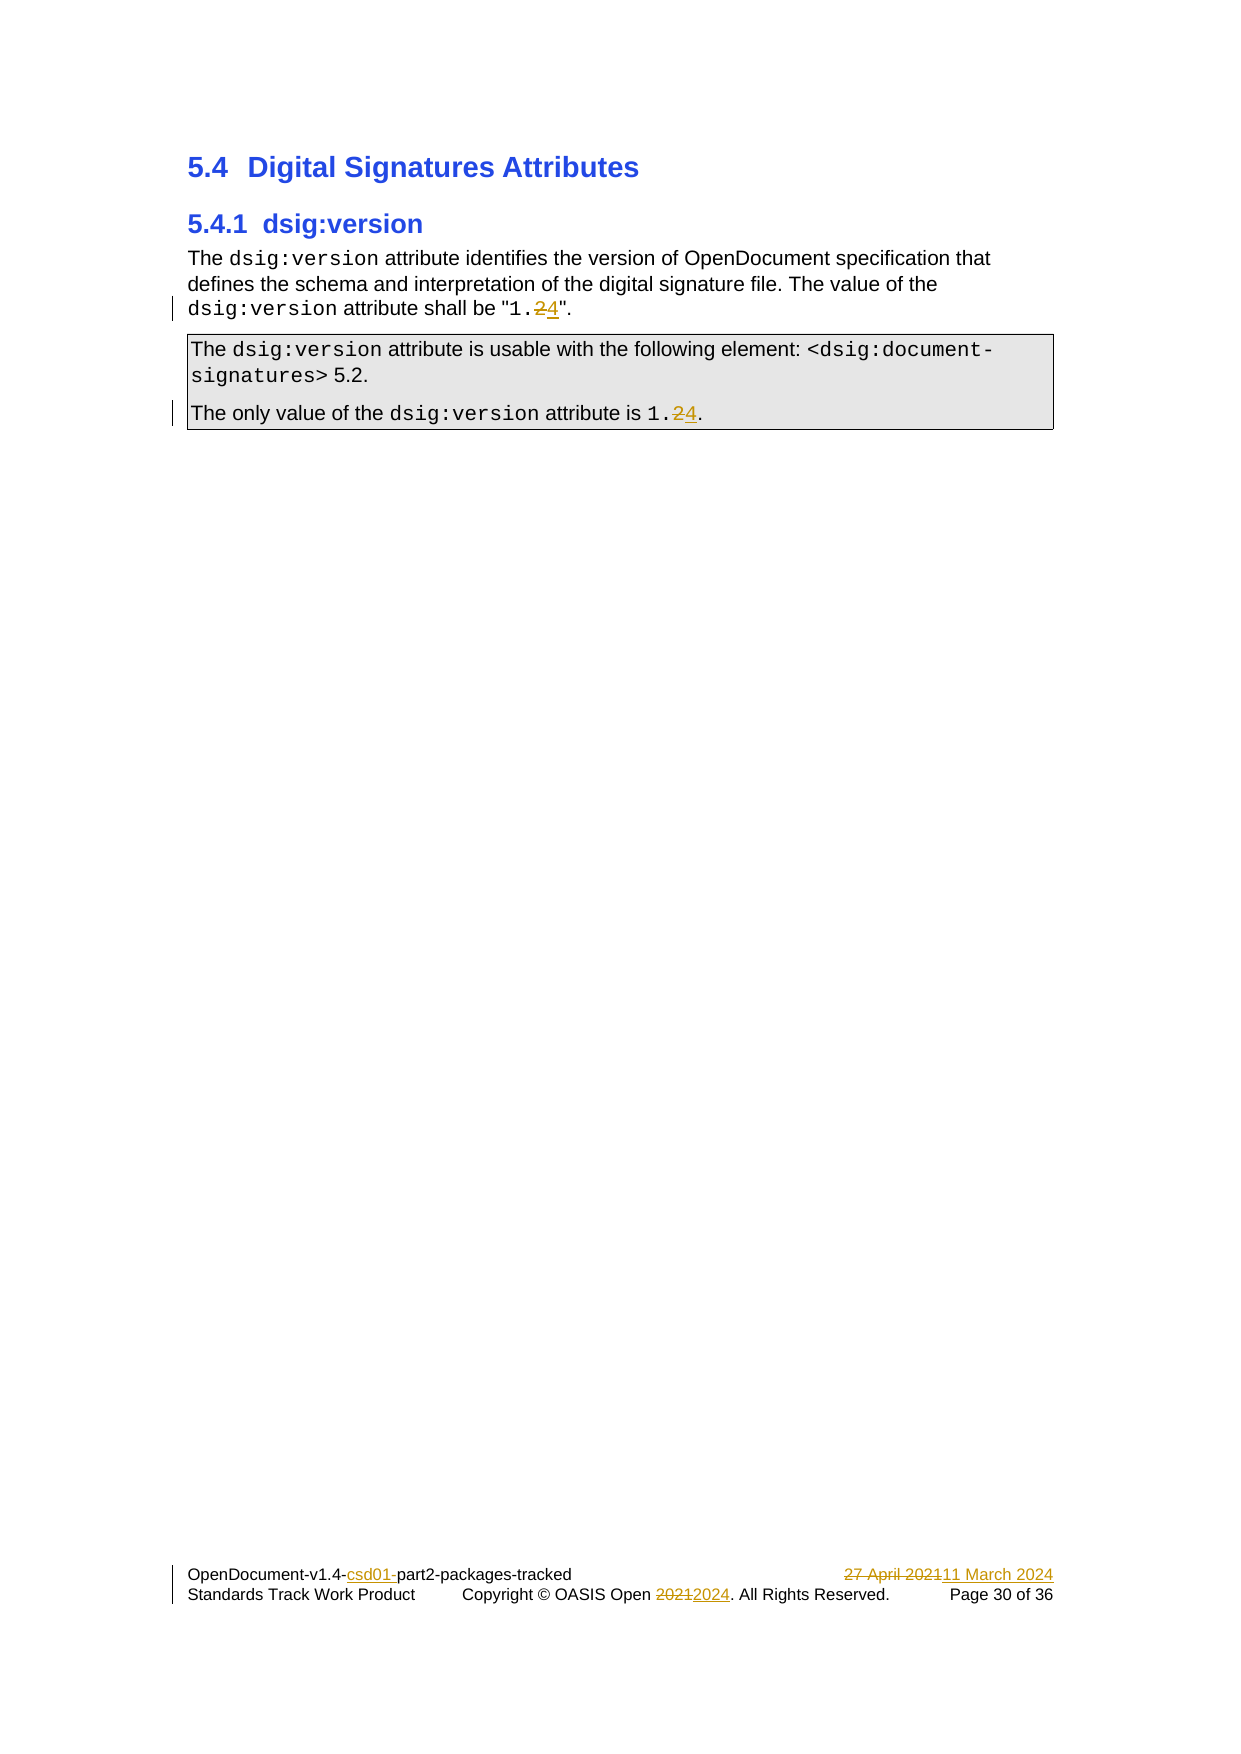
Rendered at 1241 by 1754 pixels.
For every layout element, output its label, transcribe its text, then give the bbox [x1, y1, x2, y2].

list The only value of the dsig:version attribute is 1.4. [188, 397, 1053, 429]
text The dsig:version attribute identifies the version of OpenDocument specification that defines the schema and interpretation of the digital signature file. The value of the dsig:version attribute shall be "1.4". [187, 246, 1053, 321]
subtitle dsig:version [187, 208, 1053, 240]
list The dsig:version attribute is usable with the following element: <dsig:document-signatures> 5.2. [188, 335, 1053, 388]
subtitle Digital Signatures Attributes [187, 150, 1053, 183]
